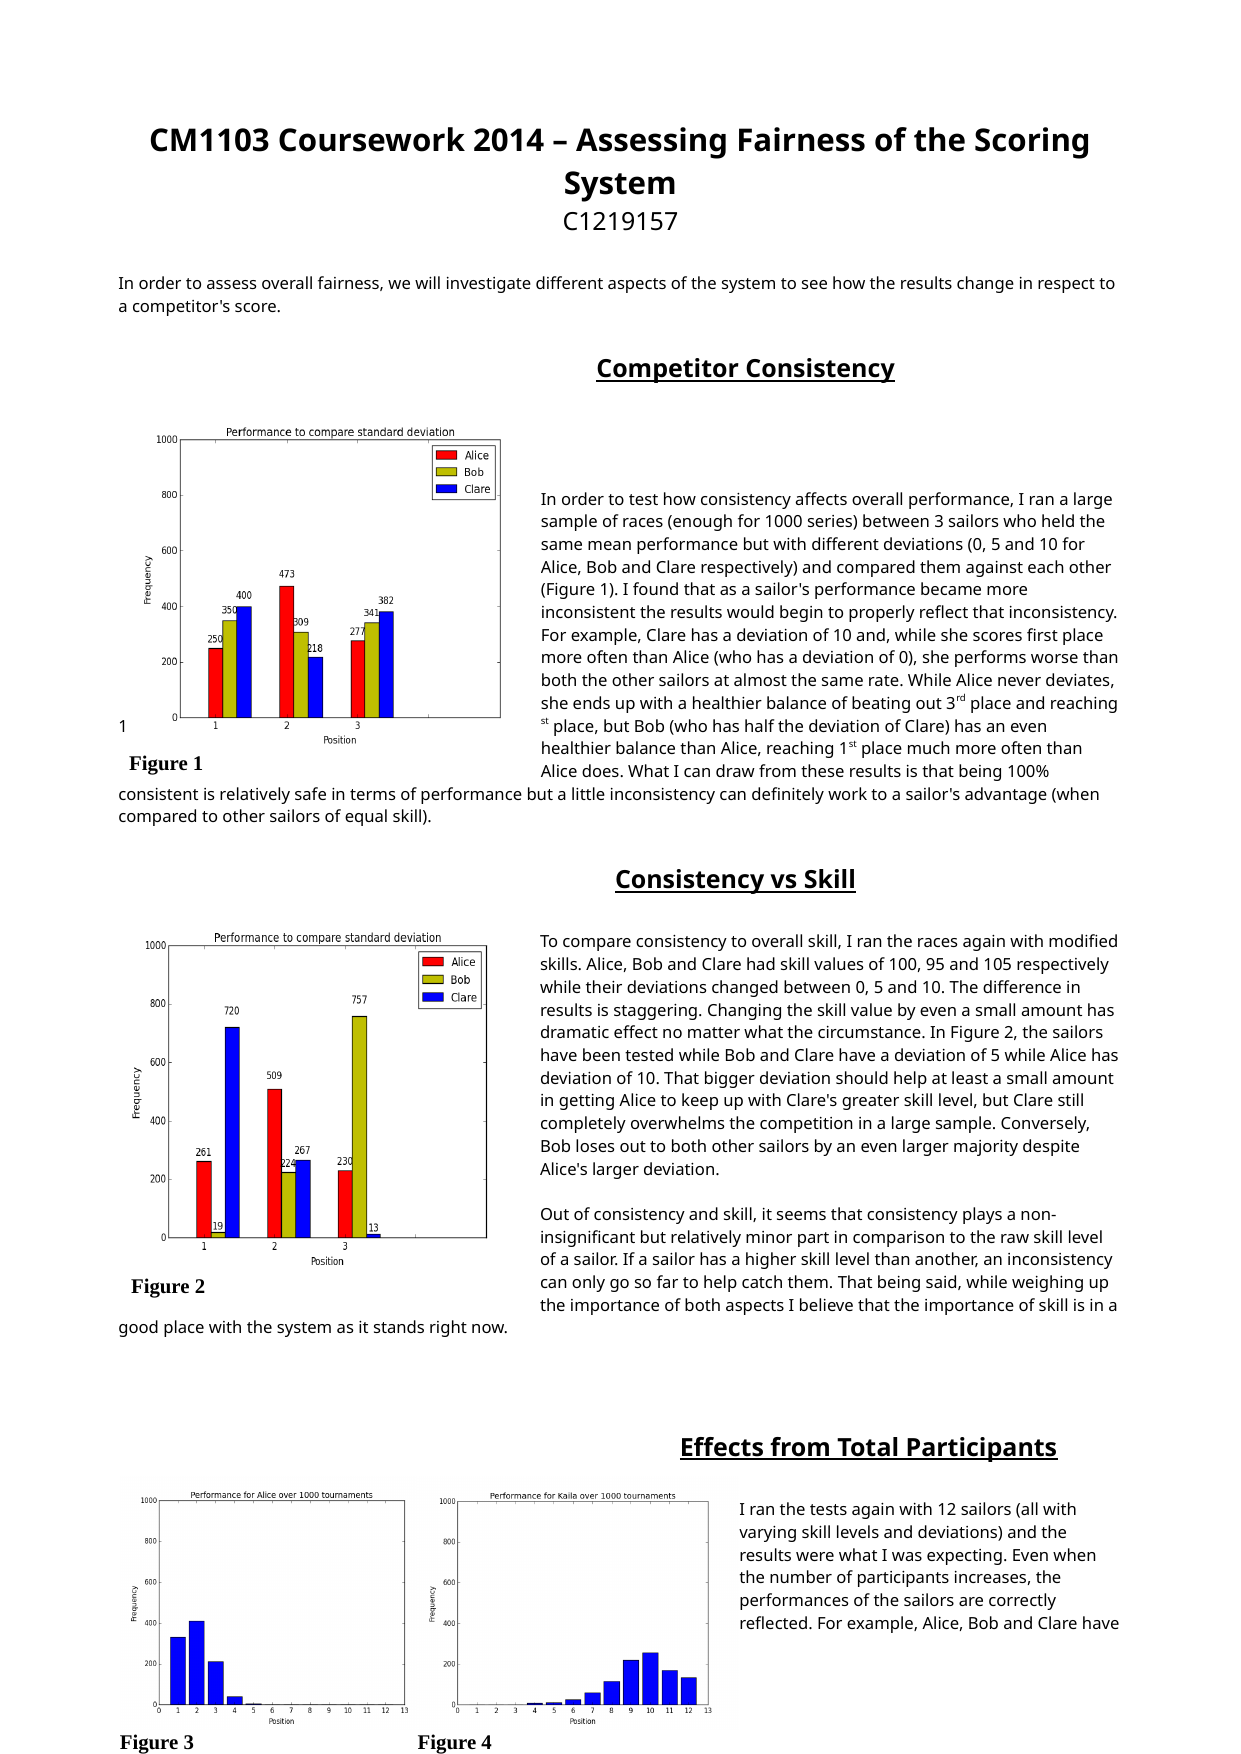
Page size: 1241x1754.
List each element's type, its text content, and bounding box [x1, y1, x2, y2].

text Figure 2 [131, 922, 540, 1298]
text To compare consistency to overall skill, I ran the races again with modified skills. Alice, Bob and Clare had skill values of 100, 95 and 105 respectively while their deviations changed between 0, 5 and 10. The difference in results is staggering. Changing the skill value by even a small amount has a dramatic effect no matter what the circumstance. In Figure 2, the sailors have been tested while Bob and Clare have a deviation of 5 while Alice has a deviation of 10. That bigger deviation should help at least a small amount in getting Alice to keep up with Clare's greater skill level, but Clare still completely overwhelms the competition in a large sample. Conversely, Bob loses out to both other sailors by an even larger majority despite Alice's larger deviation. [540, 930, 1122, 1180]
text Effects from Total Participants [118, 1429, 1122, 1464]
text Figure 1 [129, 752, 541, 775]
picture [119, 1476, 740, 1730]
text CM1103 Coursework 2014 – Assessing Fairness of the Scoring System [118, 118, 1122, 203]
text Figure 4 [417, 1730, 739, 1754]
text Competitor Consistency [118, 351, 1122, 385]
text Out of consistency and skill, it seems that consistency plays a non-insignificant but relatively minor part in comparison to the raw skill level of a sailor. If a sailor has a higher skill level than another, an inconsistency can only go so far to help catch them. That being said, while weighing up the importance of both aspects I believe that the importance of skill is in a good place with the system as it stands right now. [118, 1202, 1122, 1339]
text In order to test how consistency affects overall performance, I ran a large sample of races (enough for 1000 series) between 3 sailors who held the same mean performance but with different deviations (0, 5 and 10 for Alice, Bob and Clare respectively) and compared them against each other (Figure 1). I found that as a sailor's performance became more inconsistent the results would begin to properly reflect that inconsistency. For example, Clare has a deviation of 10 and, while she scores first place more often than Alice (who has a deviation of 0), she performs worse than both the other sailors at almost the same rate. While Alice never deviates, she ends up with a healthier balance of beating out 3rd place and reaching 1st place, but Bob (who has half the deviation of Clare) has an even healthier balance than Alice, reaching 1st place much more often than Alice does. What I can draw from these results is that being 100% consistent is relatively safe in terms of performance but a little inconsistency can definitely work to a sailor's advantage (when compared to other sailors of equal skill). [118, 487, 1122, 828]
text In order to assess overall fairness, we will investigate different aspects of the system to see how the results change in respect to a competitor's score. [118, 271, 1122, 317]
text I ran the tests again with 12 sailors (all with varying skill levels and deviations) and the results were what I was expecting. Even when the number of participants increases, the performances of the sailors are correctly reflected. For example, Alice, Bob and Clare have [740, 1498, 1122, 1634]
picture [117, 909, 527, 1274]
text Figure 3 [119, 1730, 417, 1754]
picture [128, 405, 541, 752]
text Consistency vs Skill [118, 862, 1122, 896]
text C1219157 [118, 203, 1122, 237]
